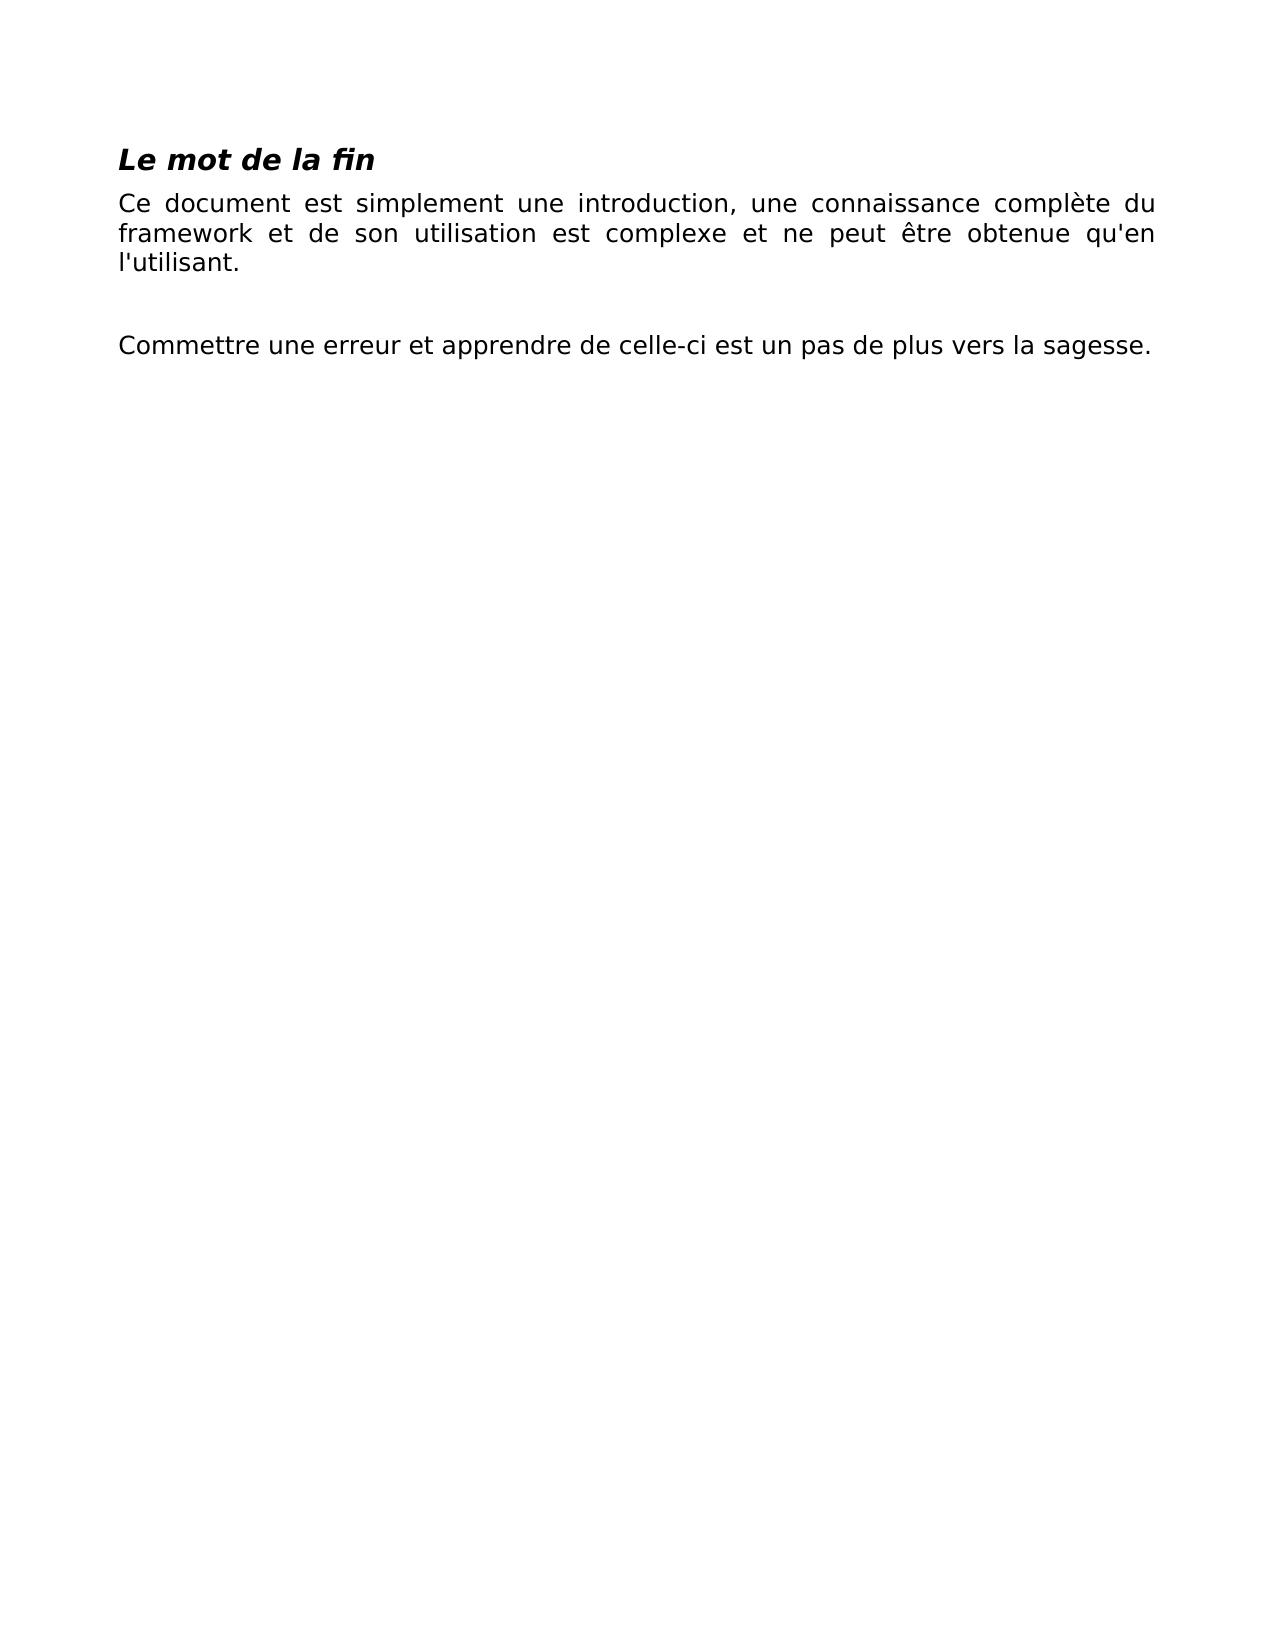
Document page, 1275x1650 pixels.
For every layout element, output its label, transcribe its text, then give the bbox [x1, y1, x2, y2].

subtitle Le mot de la fin [118, 143, 1157, 177]
text Ce document est simplement une introduction, une connaissance complète du framework et de son utilisation est complexe et ne peut être obtenue qu'en l'utilisant. [118, 189, 1157, 277]
text Commettre une erreur et apprendre de celle-ci est un pas de plus vers la sagesse. [118, 331, 1157, 360]
